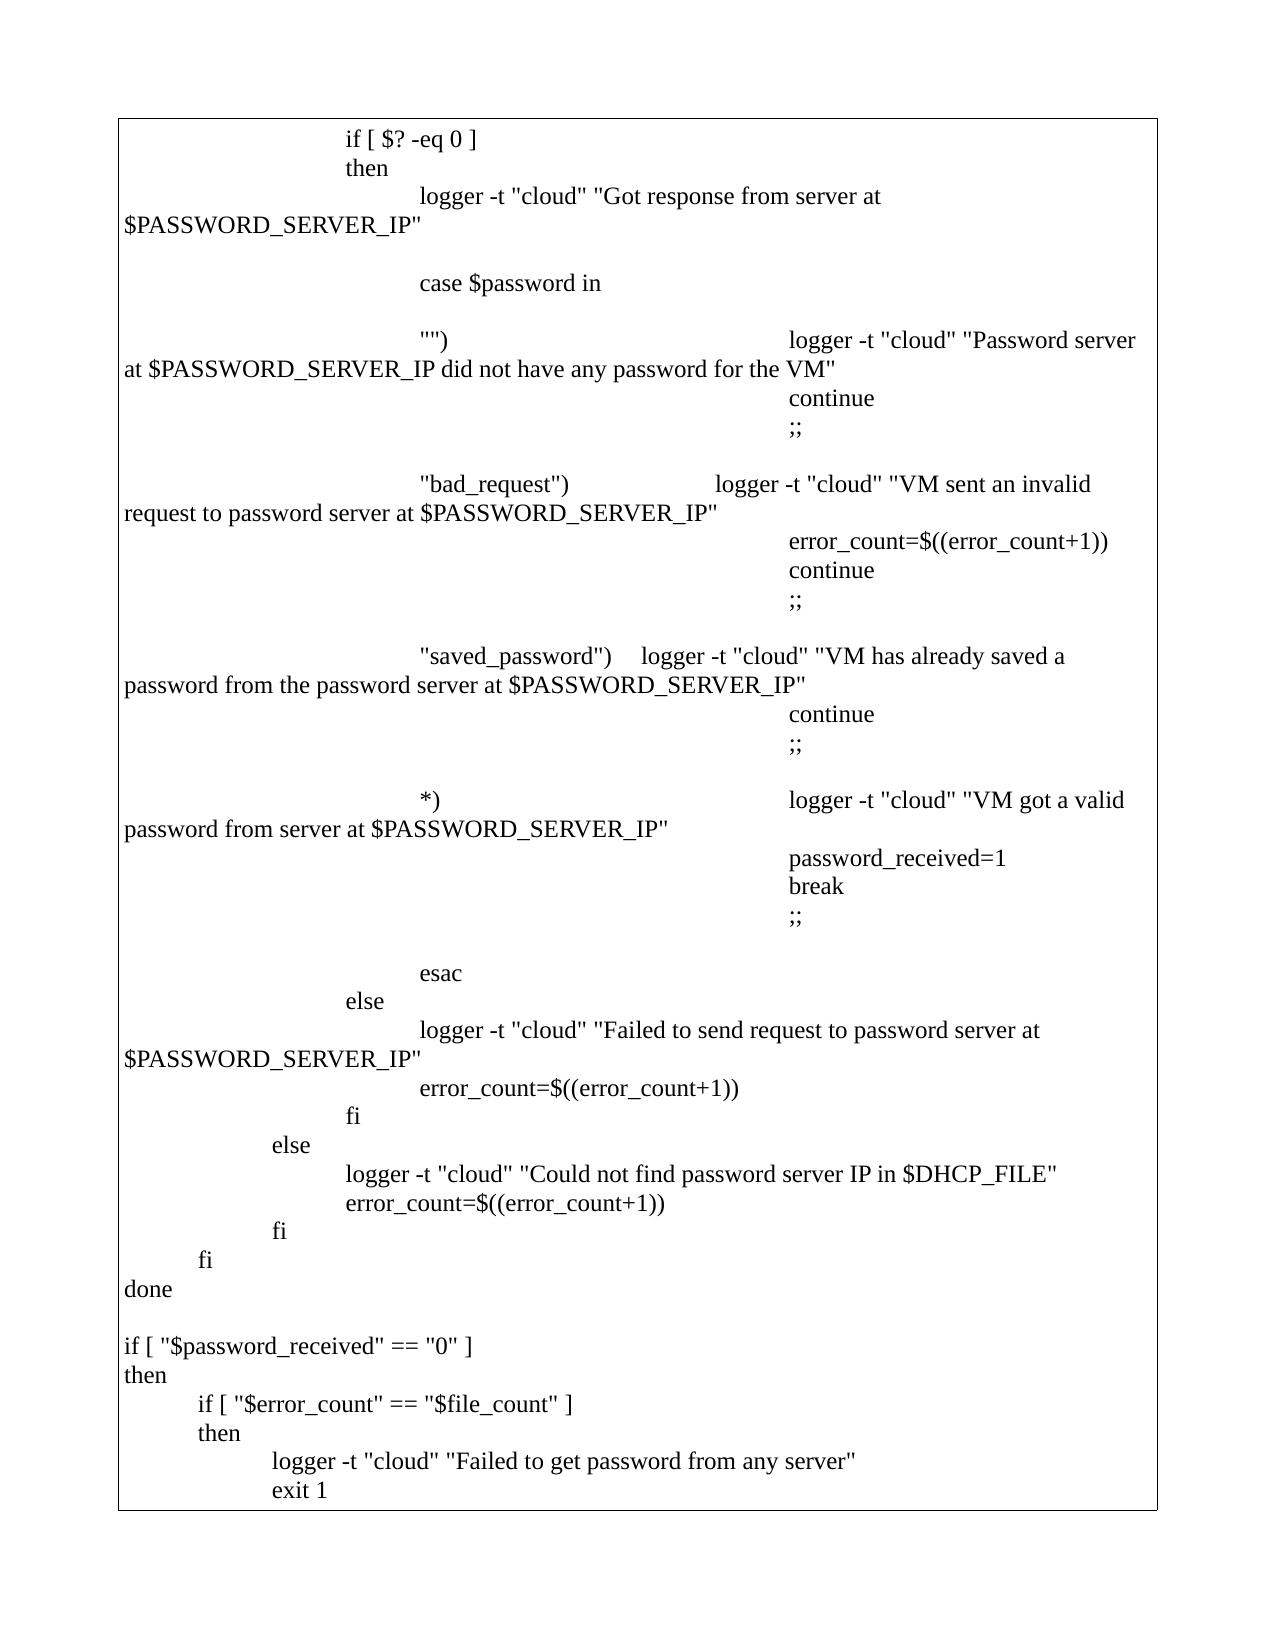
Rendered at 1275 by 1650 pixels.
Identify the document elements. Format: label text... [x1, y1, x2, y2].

table_header if [ $? -eq 0 ] then logger -t "cloud" "Got response from server at $PASSWORD_SERVER_IP" case $password in "") logger -t "cloud" "Password server at $PASSWORD_SERVER_IP did not have any password for the VM" continue ;; "bad_request") logger -t "cloud" "VM sent an invalid request to password server at $PASSWORD_SERVER_IP" error_count=$((error_count+1)) continue ;; "saved_password") logger -t "cloud" "VM has already saved a password from the password server at $PASSWORD_SERVER_IP" continue ;; *) logger -t "cloud" "VM got a valid password from server at $PASSWORD_SERVER_IP" password_received=1 break ;; esac else logger -t "cloud" "Failed to send request to password server at $PASSWORD_SERVER_IP" error_count=$((error_count+1)) fi else logger -t "cloud" "Could not find password server IP in $DHCP_FILE" error_count=$((error_count+1)) fi fi done if [ "$password_received" == "0" ] then if [ "$error_count" == "$file_count" ] then logger -t "cloud" "Failed to get password from any server" exit 1 [119, 119, 1157, 1510]
